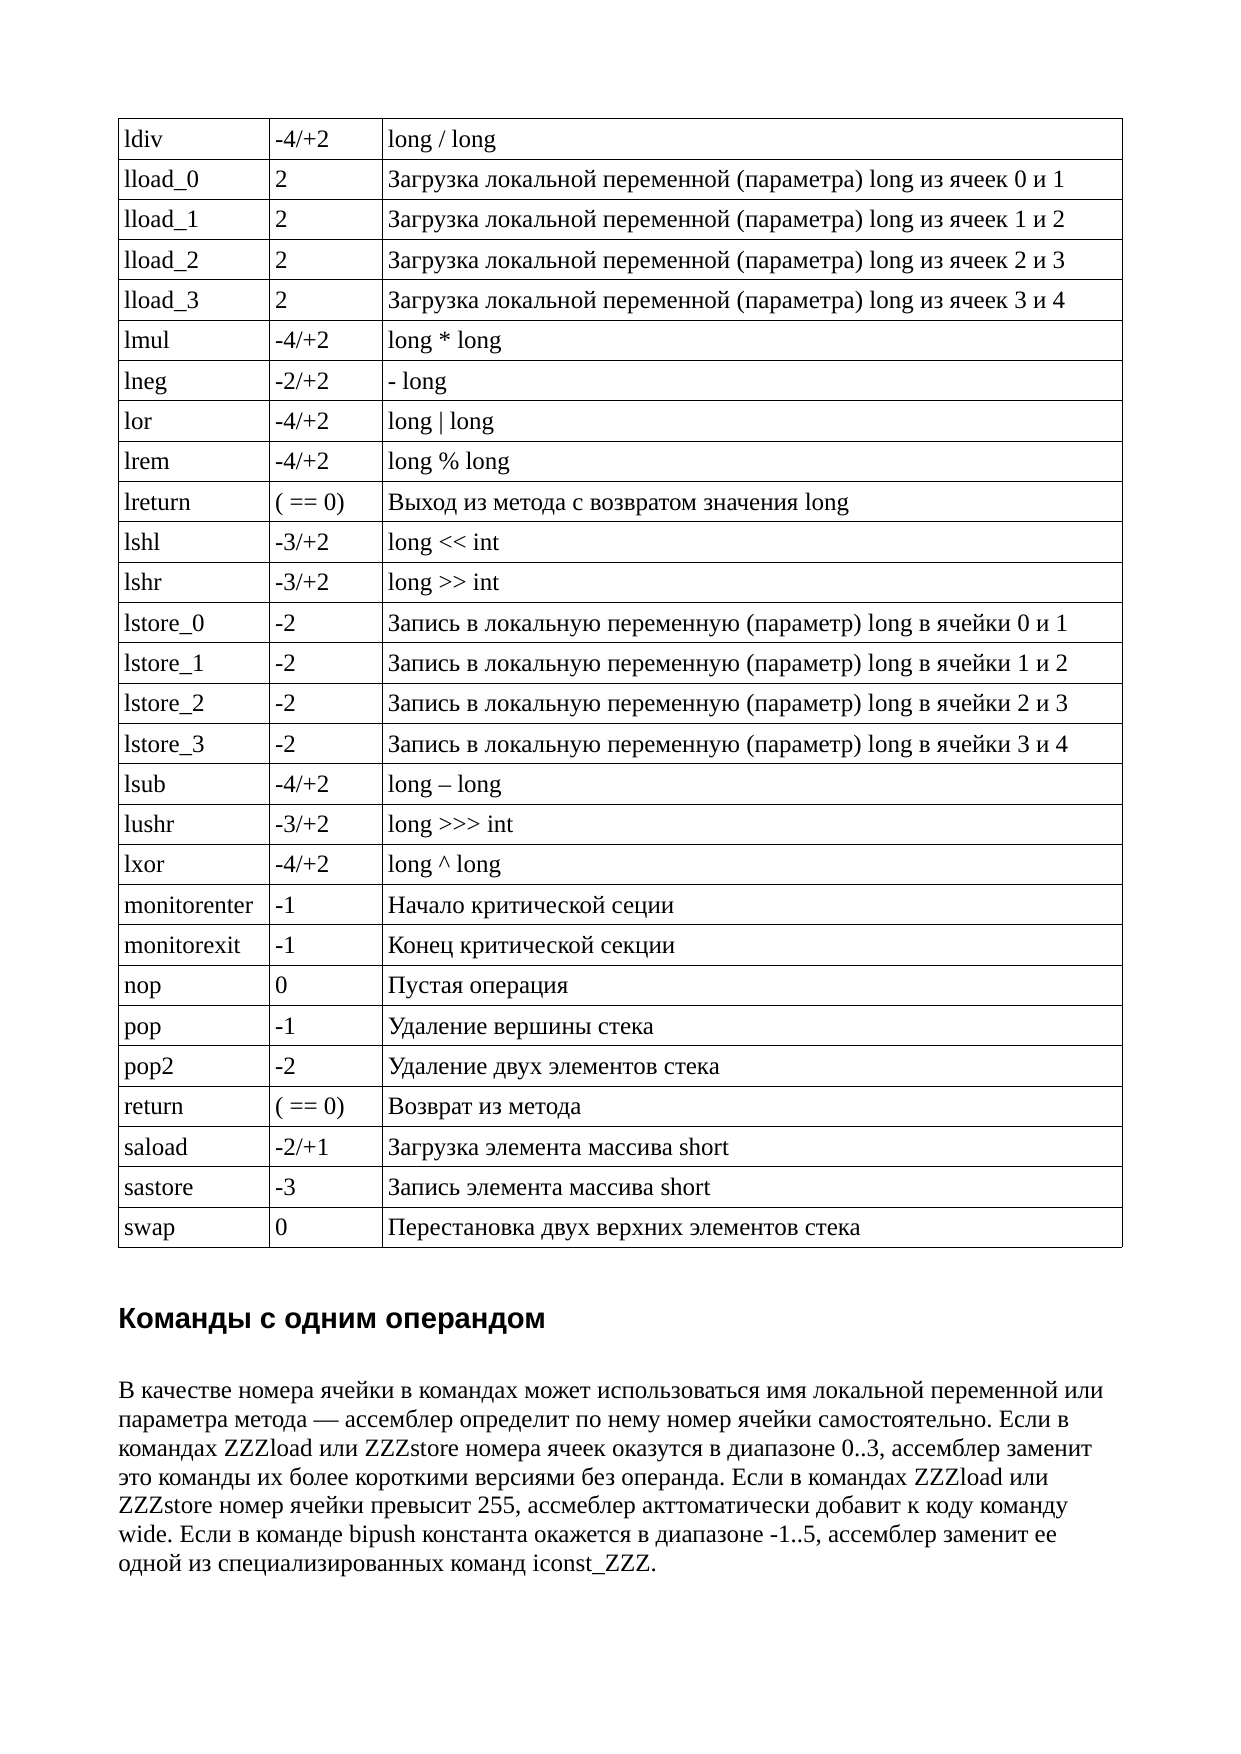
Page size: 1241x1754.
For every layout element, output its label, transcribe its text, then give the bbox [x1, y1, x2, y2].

table_cell Запись в локальную переменную (параметр) long в ячейки 2 и 3 [383, 684, 1122, 723]
table_cell lstore_3 [119, 724, 269, 763]
table_cell 2 [270, 280, 382, 320]
table_cell 0 [270, 966, 382, 1005]
table_cell lload_1 [119, 200, 269, 239]
table_cell -3/+2 [270, 805, 382, 844]
table_cell -1 [270, 1006, 382, 1045]
table_cell lxor [119, 845, 269, 884]
table_cell Загрузка локальной переменной (параметра) long из ячеек 0 и 1 [383, 160, 1122, 199]
table_cell lor [119, 401, 269, 441]
table_cell Удаление двух элементов стека [383, 1046, 1122, 1086]
table_cell ( == 0) [270, 482, 382, 521]
table_cell -4/+2 [270, 119, 382, 158]
table_cell saload [119, 1127, 269, 1166]
table_cell -4/+2 [270, 764, 382, 803]
table_cell monitorenter [119, 885, 269, 924]
table_cell Перестановка двух верхних элементов стека [383, 1208, 1122, 1247]
table_cell lshl [119, 522, 269, 562]
table_cell -1 [270, 885, 382, 924]
table_cell long / long [383, 119, 1122, 158]
table_cell lreturn [119, 482, 269, 521]
table_cell nop [119, 966, 269, 1005]
table_cell long >>> int [383, 805, 1122, 844]
text В качестве номера ячейки в командах может использоваться имя локальной переменной или параметра метода — ассемблер определит по нему номер ячейки самостоятельно. Если в командах ZZZload или ZZZstore номера ячеек оказутся в диапазоне 0..3, ассемблер заменит это команды их более короткими версиями без операнда. Если в командах ZZZload или ZZZstore номер ячейки превысит 255, ассмеблер акттоматически добавит к коду команду wide. Если в команде bipush константа окажется в диапазоне -1..5, ассемблер заменит ее одной из специализированных команд iconst_ZZZ. [118, 1376, 1122, 1577]
table_cell sastore [119, 1167, 269, 1207]
table_cell -2 [270, 684, 382, 723]
table_cell Запись в локальную переменную (параметр) long в ячейки 3 и 4 [383, 724, 1122, 763]
table_cell swap [119, 1208, 269, 1247]
table_cell long ^ long [383, 845, 1122, 884]
table_cell lmul [119, 321, 269, 360]
table_cell -2 [270, 724, 382, 763]
table_cell lload_3 [119, 280, 269, 320]
table_cell Возврат из метода [383, 1087, 1122, 1126]
table_cell -2 [270, 643, 382, 682]
table_cell -2/+2 [270, 361, 382, 400]
table_cell long | long [383, 401, 1122, 441]
table_cell Загрузка локальной переменной (параметра) long из ячеек 1 и 2 [383, 200, 1122, 239]
table_cell lshr [119, 563, 269, 602]
table_cell ldiv [119, 119, 269, 158]
table_cell -2 [270, 1046, 382, 1086]
table_cell -3/+2 [270, 522, 382, 562]
table_cell pop [119, 1006, 269, 1045]
table_cell long – long [383, 764, 1122, 803]
table_cell long % long [383, 442, 1122, 481]
subtitle Команды с одним операндом [118, 1301, 1122, 1334]
table_cell Загрузка локальной переменной (параметра) long из ячеек 2 и 3 [383, 240, 1122, 279]
table_cell lushr [119, 805, 269, 844]
table_cell Загрузка локальной переменной (параметра) long из ячеек 3 и 4 [383, 280, 1122, 320]
table_cell -3 [270, 1167, 382, 1207]
table_cell 2 [270, 240, 382, 279]
table_cell -4/+2 [270, 401, 382, 441]
table_cell -1 [270, 925, 382, 965]
table_cell - long [383, 361, 1122, 400]
table_cell lsub [119, 764, 269, 803]
table_cell Запись элемента массива short [383, 1167, 1122, 1207]
table_cell -4/+2 [270, 321, 382, 360]
table_cell -2 [270, 603, 382, 642]
table_cell 2 [270, 200, 382, 239]
table_cell pop2 [119, 1046, 269, 1086]
table_cell Начало критической сеции [383, 885, 1122, 924]
table_cell -4/+2 [270, 845, 382, 884]
table_cell lrem [119, 442, 269, 481]
table_cell Пустая операция [383, 966, 1122, 1005]
table_cell monitorexit [119, 925, 269, 965]
table_cell long >> int [383, 563, 1122, 602]
table_cell lneg [119, 361, 269, 400]
table_cell lload_2 [119, 240, 269, 279]
table_cell -4/+2 [270, 442, 382, 481]
table_cell lstore_2 [119, 684, 269, 723]
table_cell return [119, 1087, 269, 1126]
table_cell ( == 0) [270, 1087, 382, 1126]
table_cell long * long [383, 321, 1122, 360]
table_cell Конец критической секции [383, 925, 1122, 965]
table_cell -3/+2 [270, 563, 382, 602]
table_cell Выход из метода с возвратом значения long [383, 482, 1122, 521]
table_cell long << int [383, 522, 1122, 562]
table_cell -2/+1 [270, 1127, 382, 1166]
table_cell Загрузка элемента массива short [383, 1127, 1122, 1166]
table_cell Удаление вершины стека [383, 1006, 1122, 1045]
table_cell Запись в локальную переменную (параметр) long в ячейки 0 и 1 [383, 603, 1122, 642]
table_cell lstore_0 [119, 603, 269, 642]
table_cell lstore_1 [119, 643, 269, 682]
table_cell 0 [270, 1208, 382, 1247]
table_cell 2 [270, 160, 382, 199]
table_cell lload_0 [119, 160, 269, 199]
table_cell Запись в локальную переменную (параметр) long в ячейки 1 и 2 [383, 643, 1122, 682]
